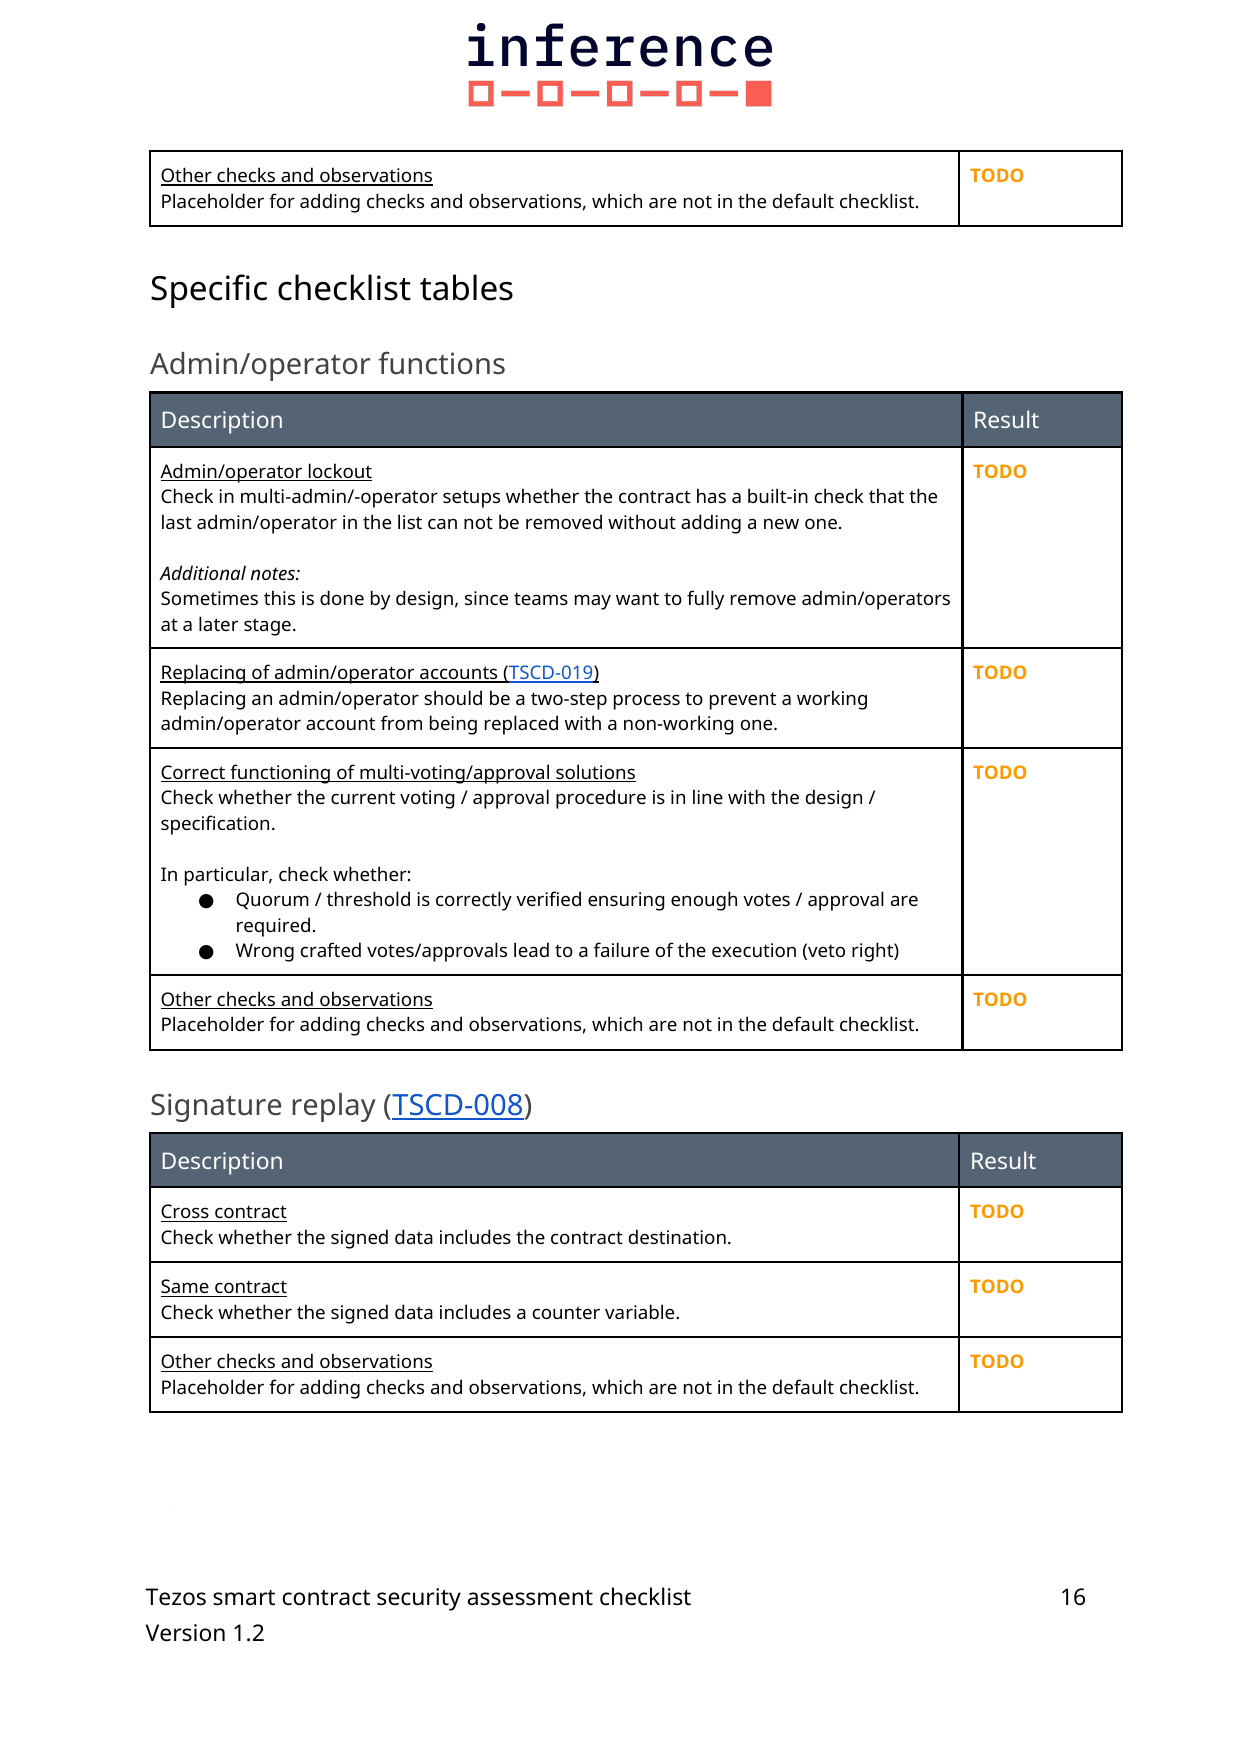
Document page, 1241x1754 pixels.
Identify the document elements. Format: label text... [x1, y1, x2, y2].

table_cell TODO [960, 1263, 1121, 1336]
table_cell Replacing of admin/operator accounts (TSCD-019) Replacing an admin/operator should be a two-step process to prevent a working admin/operator account from being replaced with a non-working one. [151, 649, 961, 747]
subtitle Specific checklist tables [150, 264, 1090, 310]
table_header Result [960, 1134, 1121, 1186]
table_cell Correct functioning of multi-voting/approval solutions Check whether the current voting / approval procedure is in line with the design / specification. In particular, check whether: Quorum / threshold is correctly verified ensuring enough votes / approval are required. Wrong crafted votes/approvals lead to a failure of the execution (veto right) [151, 749, 961, 974]
table_cell Admin/operator lockout Check in multi-admin/-operator setups whether the contract has a built-in check that the last admin/operator in the list can not be removed without adding a new one. Additional notes: Sometimes this is done by design, since teams may want to fully remove admin/operators at a later stage. [151, 448, 961, 647]
table_cell TODO [960, 1338, 1121, 1411]
subtitle Admin/operator functions [150, 343, 1090, 383]
table_cell TODO [964, 976, 1121, 1049]
table_cell TODO [964, 749, 1121, 974]
table_cell Other checks and observations Placeholder for adding checks and observations, which are not in the default checklist. [151, 152, 958, 225]
table_cell TODO [960, 1188, 1121, 1261]
picture [468, 23, 772, 108]
table_cell TODO [964, 649, 1121, 747]
table_cell Cross contract Check whether the signed data includes the contract destination. [151, 1188, 958, 1261]
table_cell TODO [964, 448, 1121, 647]
subtitle Signature replay (TSCD-008) [150, 1084, 1090, 1124]
table_cell Other checks and observations Placeholder for adding checks and observations, which are not in the default checklist. [151, 1338, 958, 1411]
table_header Description [151, 394, 961, 446]
table_header Description [151, 1134, 958, 1186]
table_cell Other checks and observations Placeholder for adding checks and observations, which are not in the default checklist. [151, 976, 961, 1049]
table_cell Same contract Check whether the signed data includes a counter variable. [151, 1263, 958, 1336]
table_header Result [964, 394, 1121, 446]
table_cell TODO [960, 152, 1121, 225]
